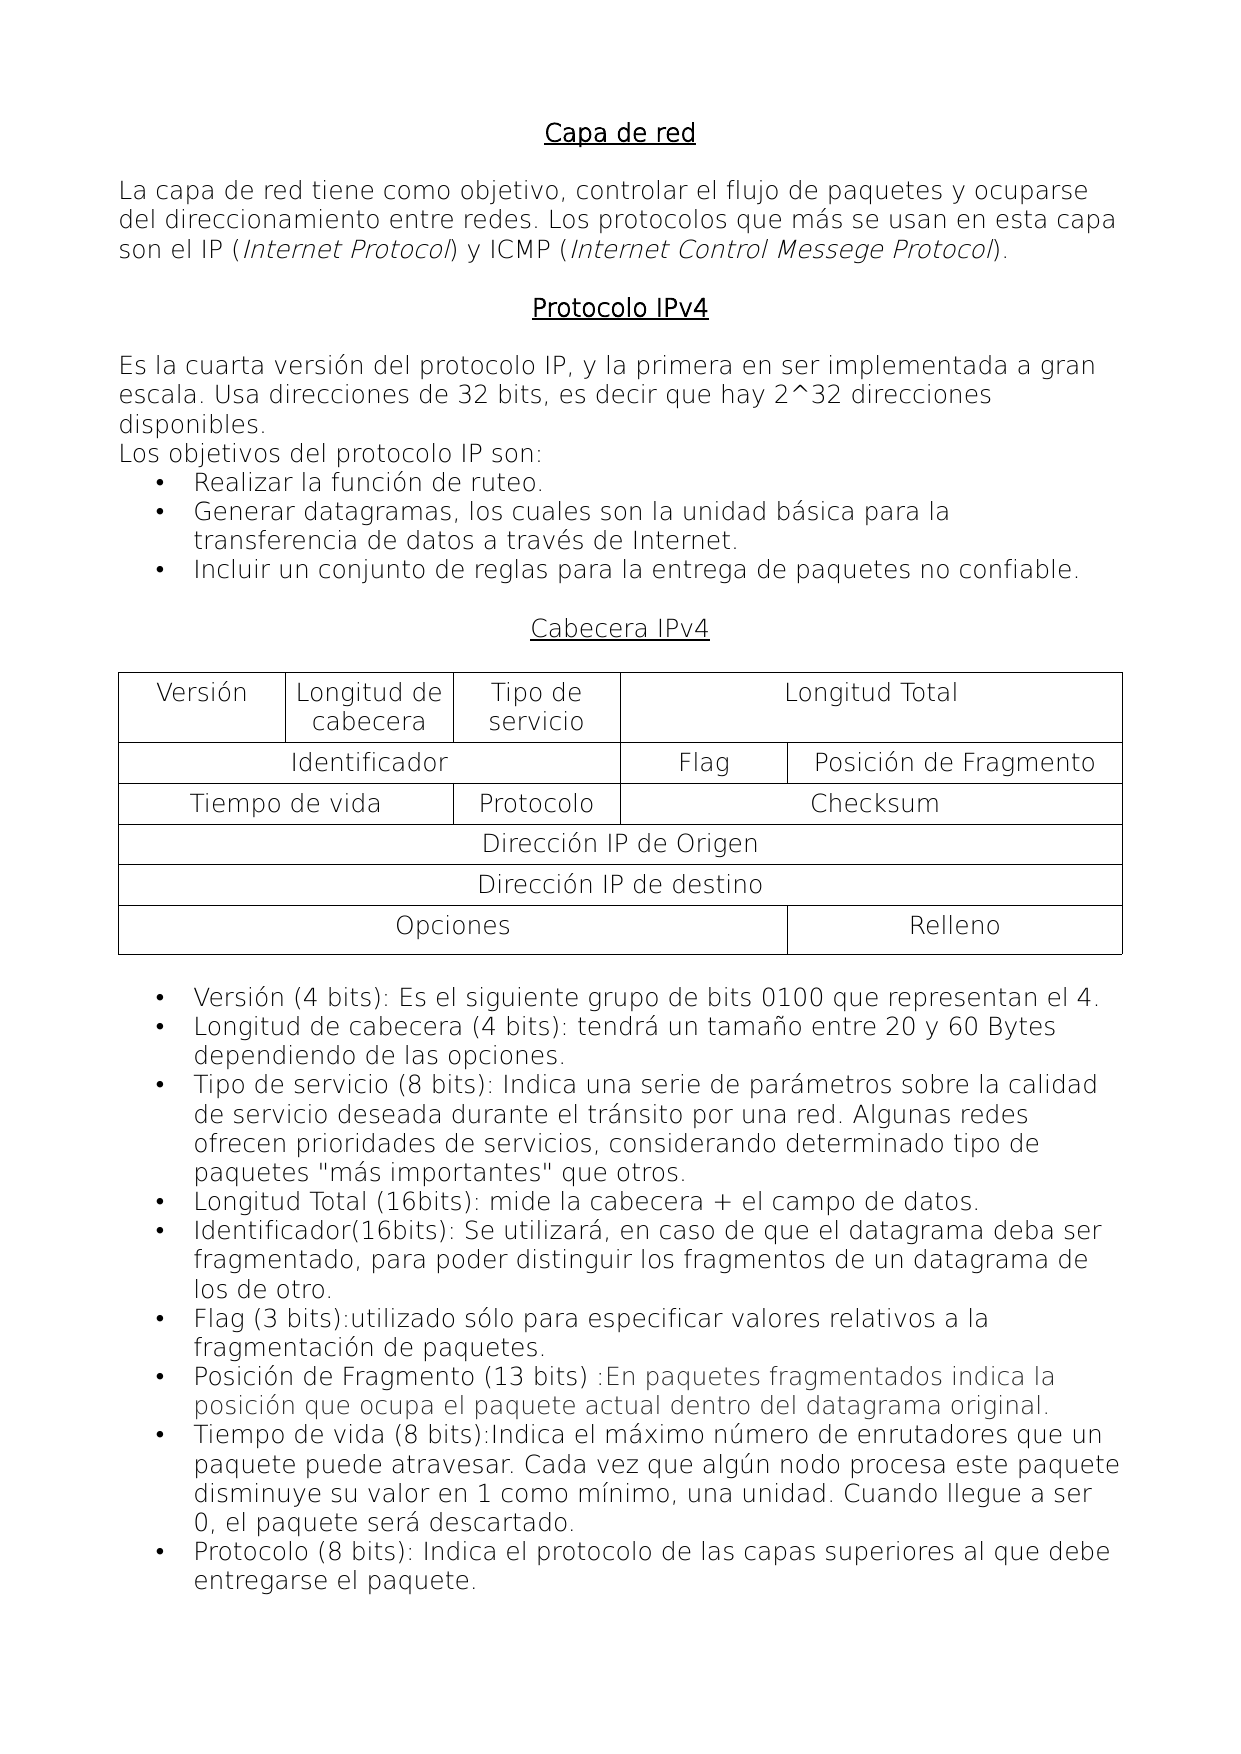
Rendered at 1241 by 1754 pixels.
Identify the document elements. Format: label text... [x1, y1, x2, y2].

list Protocolo (8 bits): Indica el protocolo de las capas superiores al que debe entregarse el paquete. [156, 1537, 1122, 1596]
list Tiempo de vida (8 bits):Indica el máximo número de enrutadores que un paquete puede atravesar. Cada vez que algún nodo procesa este paquete disminuye su valor en 1 como mínimo, una unidad. Cuando llegue a ser 0, el paquete será descartado. [156, 1421, 1122, 1537]
table_cell Dirección IP de destino [119, 865, 1122, 905]
table_header Longitud de cabecera [286, 673, 453, 742]
text Protocolo IPv4 [118, 293, 1122, 322]
text Es la cuarta versión del protocolo IP, y la primera en ser implementada a gran escala. Usa direcciones de 32 bits, es decir que hay 2^32 direcciones disponibles. [118, 351, 1122, 439]
table_cell Posición de Fragmento [788, 743, 1122, 783]
table_cell Identificador [119, 743, 620, 783]
table_cell Protocolo [454, 784, 620, 824]
list Identificador(16bits): Se utilizará, en caso de que el datagrama deba ser fragmentado, para poder distinguir los fragmentos de un datagrama de los de otro. [156, 1216, 1122, 1304]
table_header Versión [119, 673, 285, 742]
table_header Longitud Total [621, 673, 1122, 742]
table_cell Opciones [119, 906, 787, 954]
list Realizar la función de ruteo. [156, 468, 1122, 497]
list Longitud de cabecera (4 bits): tendrá un tamaño entre 20 y 60 Bytes dependiendo de las opciones. [156, 1012, 1122, 1071]
table_cell Dirección IP de Origen [119, 825, 1122, 864]
table_cell Relleno [788, 906, 1122, 954]
list Versión (4 bits): Es el siguiente grupo de bits 0100 que representan el 4. [156, 983, 1122, 1012]
list Incluir un conjunto de reglas para la entrega de paquetes no confiable. [156, 556, 1122, 585]
table_cell Checksum [621, 784, 1122, 824]
text Los objetivos del protocolo IP son: [118, 439, 1122, 468]
table_header Tipo de servicio [454, 673, 620, 742]
table_cell Tiempo de vida [119, 784, 453, 824]
text Capa de red [118, 118, 1122, 147]
text Cabecera IPv4 [118, 614, 1122, 643]
list Longitud Total (16bits): mide la cabecera + el campo de datos. [156, 1187, 1122, 1216]
table_cell Flag [621, 743, 787, 783]
list Generar datagramas, los cuales son la unidad básica para la transferencia de datos a través de Internet. [156, 497, 1122, 556]
list Tipo de servicio (8 bits): Indica una serie de parámetros sobre la calidad de servicio deseada durante el tránsito por una red. Algunas redes ofrecen prioridades de servicios, considerando determinado tipo de paquetes "más importantes" que otros. [156, 1071, 1122, 1187]
list Posición de Fragmento (13 bits) :En paquetes fragmentados indica la posición que ocupa el paquete actual dentro del datagrama original. [156, 1362, 1122, 1421]
text La capa de red tiene como objetivo, controlar el flujo de paquetes y ocuparse del direccionamiento entre redes. Los protocolos que más se usan en esta capa son el IP (Internet Protocol) y ICMP (Internet Control Messege Protocol). [118, 176, 1122, 264]
list Flag (3 bits):utilizado sólo para especificar valores relativos a la fragmentación de paquetes. [156, 1304, 1122, 1362]
